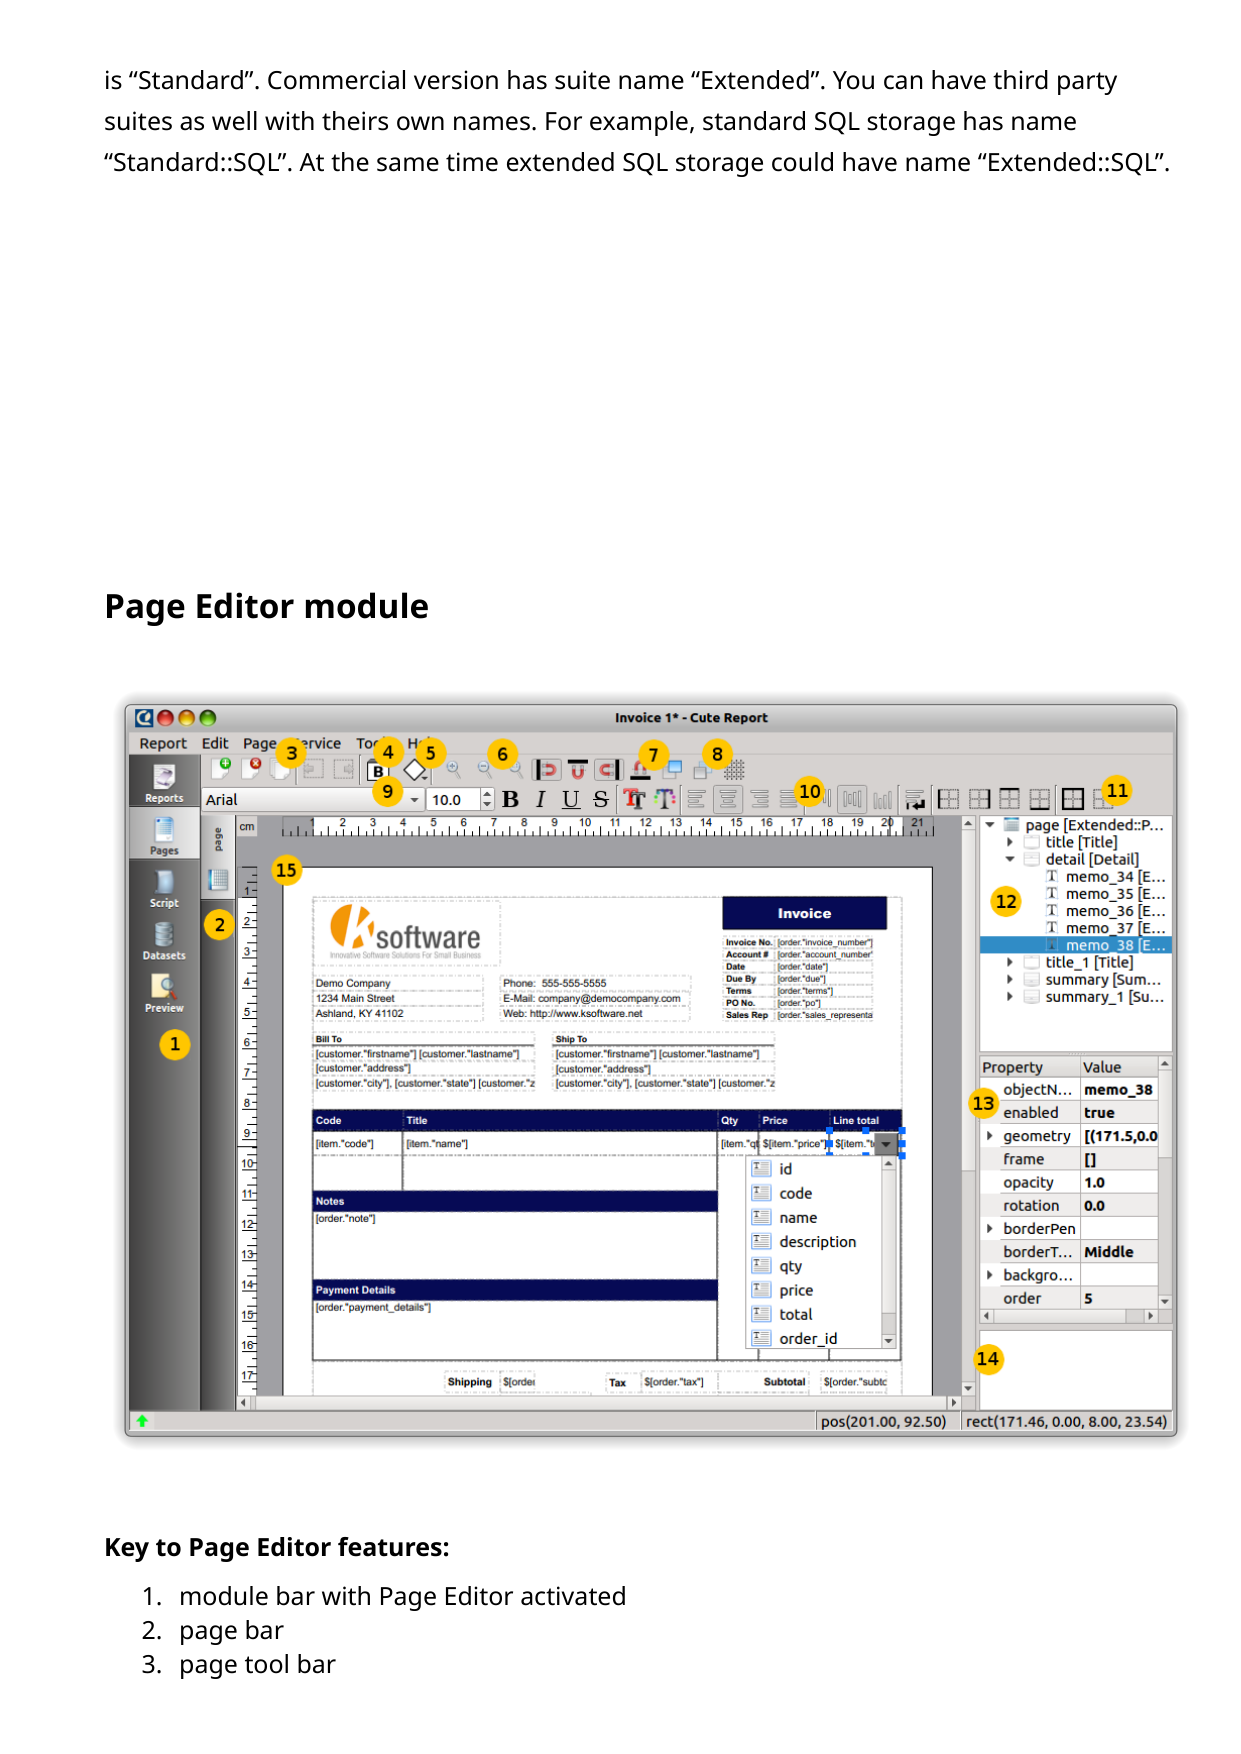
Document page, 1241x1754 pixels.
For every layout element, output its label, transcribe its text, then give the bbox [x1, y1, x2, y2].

list page bar [141, 1612, 1181, 1646]
text Key to Page Editor features: [104, 1529, 1181, 1563]
subtitle Page Editor module [104, 583, 1181, 628]
picture [112, 690, 1190, 1451]
list page tool bar [141, 1646, 1181, 1680]
list module bar with Page Editor activated [141, 1578, 1181, 1612]
text is “Standard”. Commercial version has suite name “Extended”. You can have third party suites as well with theirs own names. For example, standard SQL storage has name “Standard::SQL”. At the same time extended SQL storage could have name “Extended::SQL”. [104, 62, 1181, 178]
